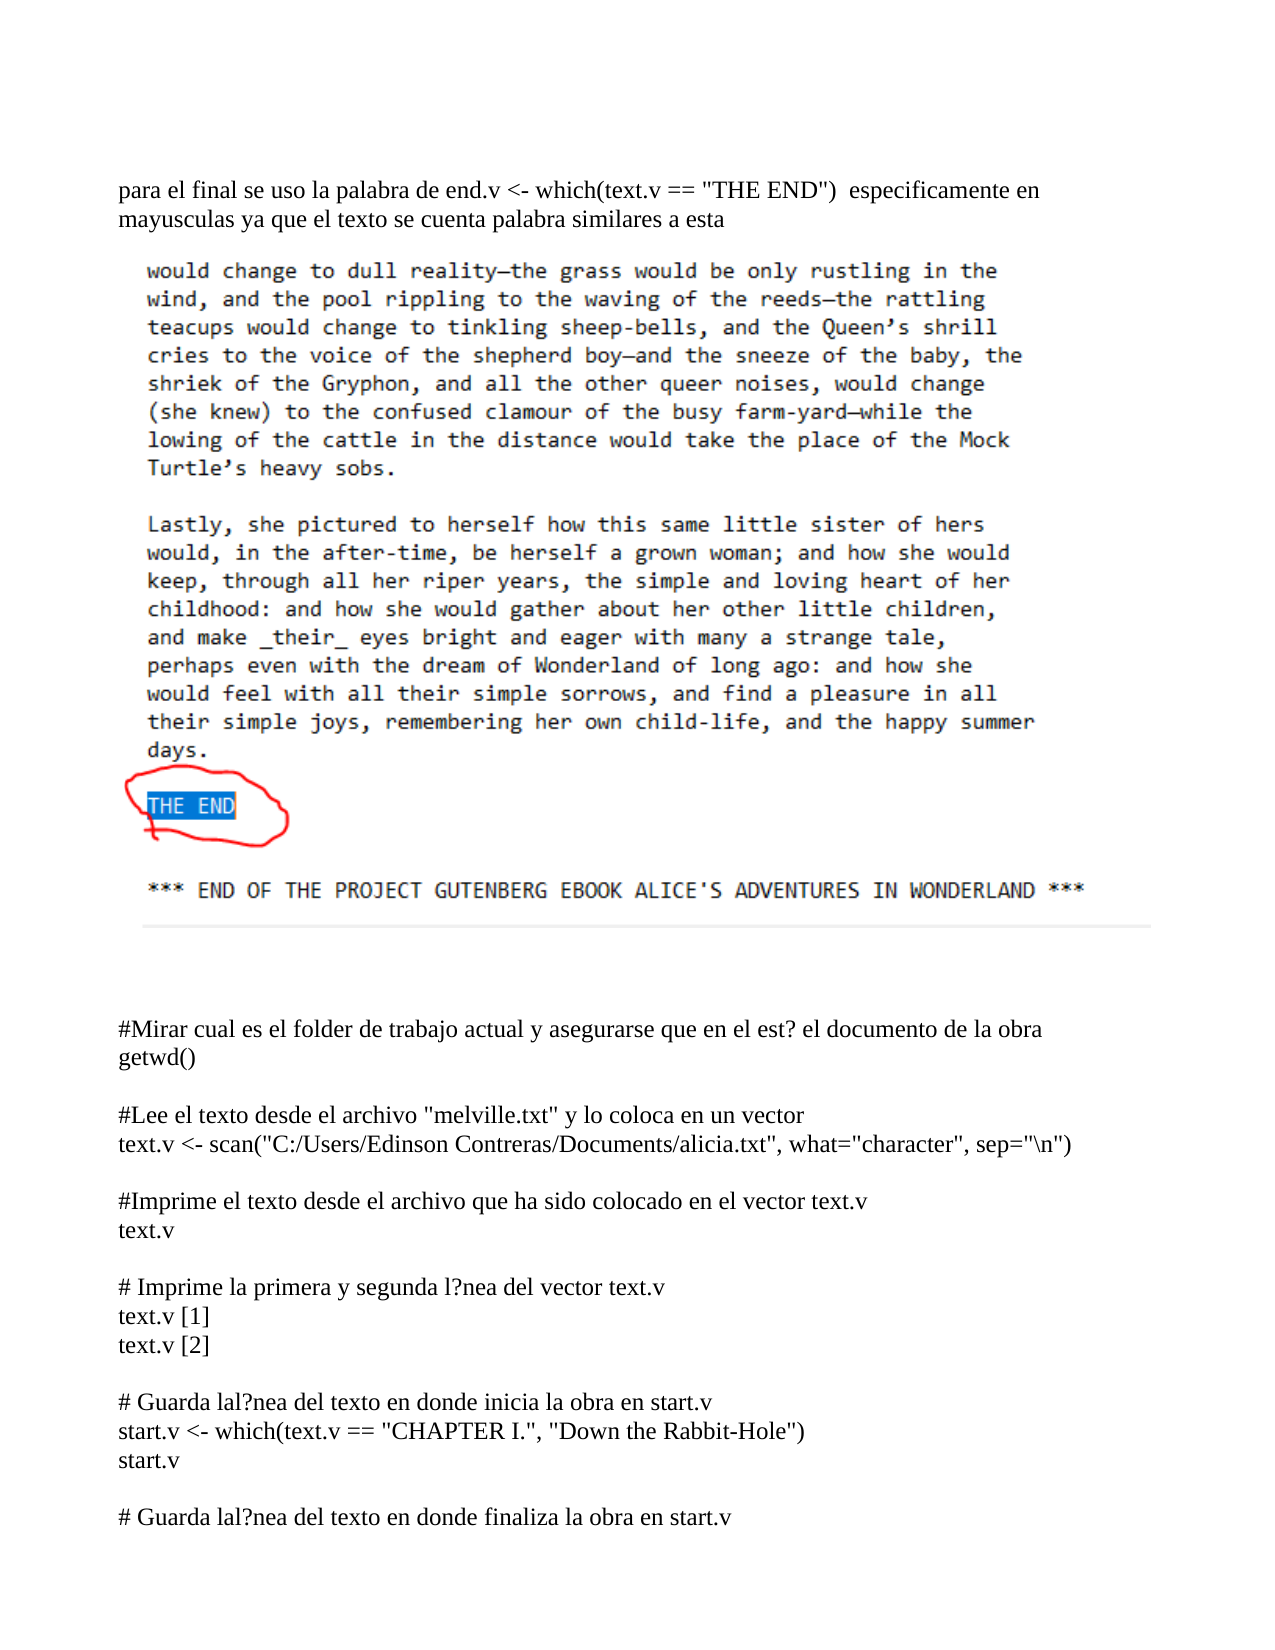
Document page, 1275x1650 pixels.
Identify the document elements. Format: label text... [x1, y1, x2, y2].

picture [124, 261, 1151, 928]
text #Mirar cual es el folder de trabajo actual y asegurarse que en el est? el documento de la obra getwd() #Lee el texto desde el archivo "melville.txt" y lo coloca en un vector text.v <- scan("C:/Users/Edinson Contreras/Documents/alicia.txt", what="character", sep="\n") #Imprime el texto desde el archivo que ha sido colocado en el vector text.v text.v # Imprime la primera y segunda l?nea del vector text.v text.v [1] text.v [2] # Guarda lal?nea del texto en donde inicia la obra en start.v start.v <- which(text.v == "CHAPTER I.", "Down the Rabbit-Hole") start.v # Guarda lal?nea del texto en donde finaliza la obra en start.v [118, 1014, 1157, 1531]
text para el final se uso la palabra de end.v <- which(text.v == "THE END") especificamente en mayusculas ya que el texto se cuenta palabra similares a esta [118, 176, 1157, 233]
